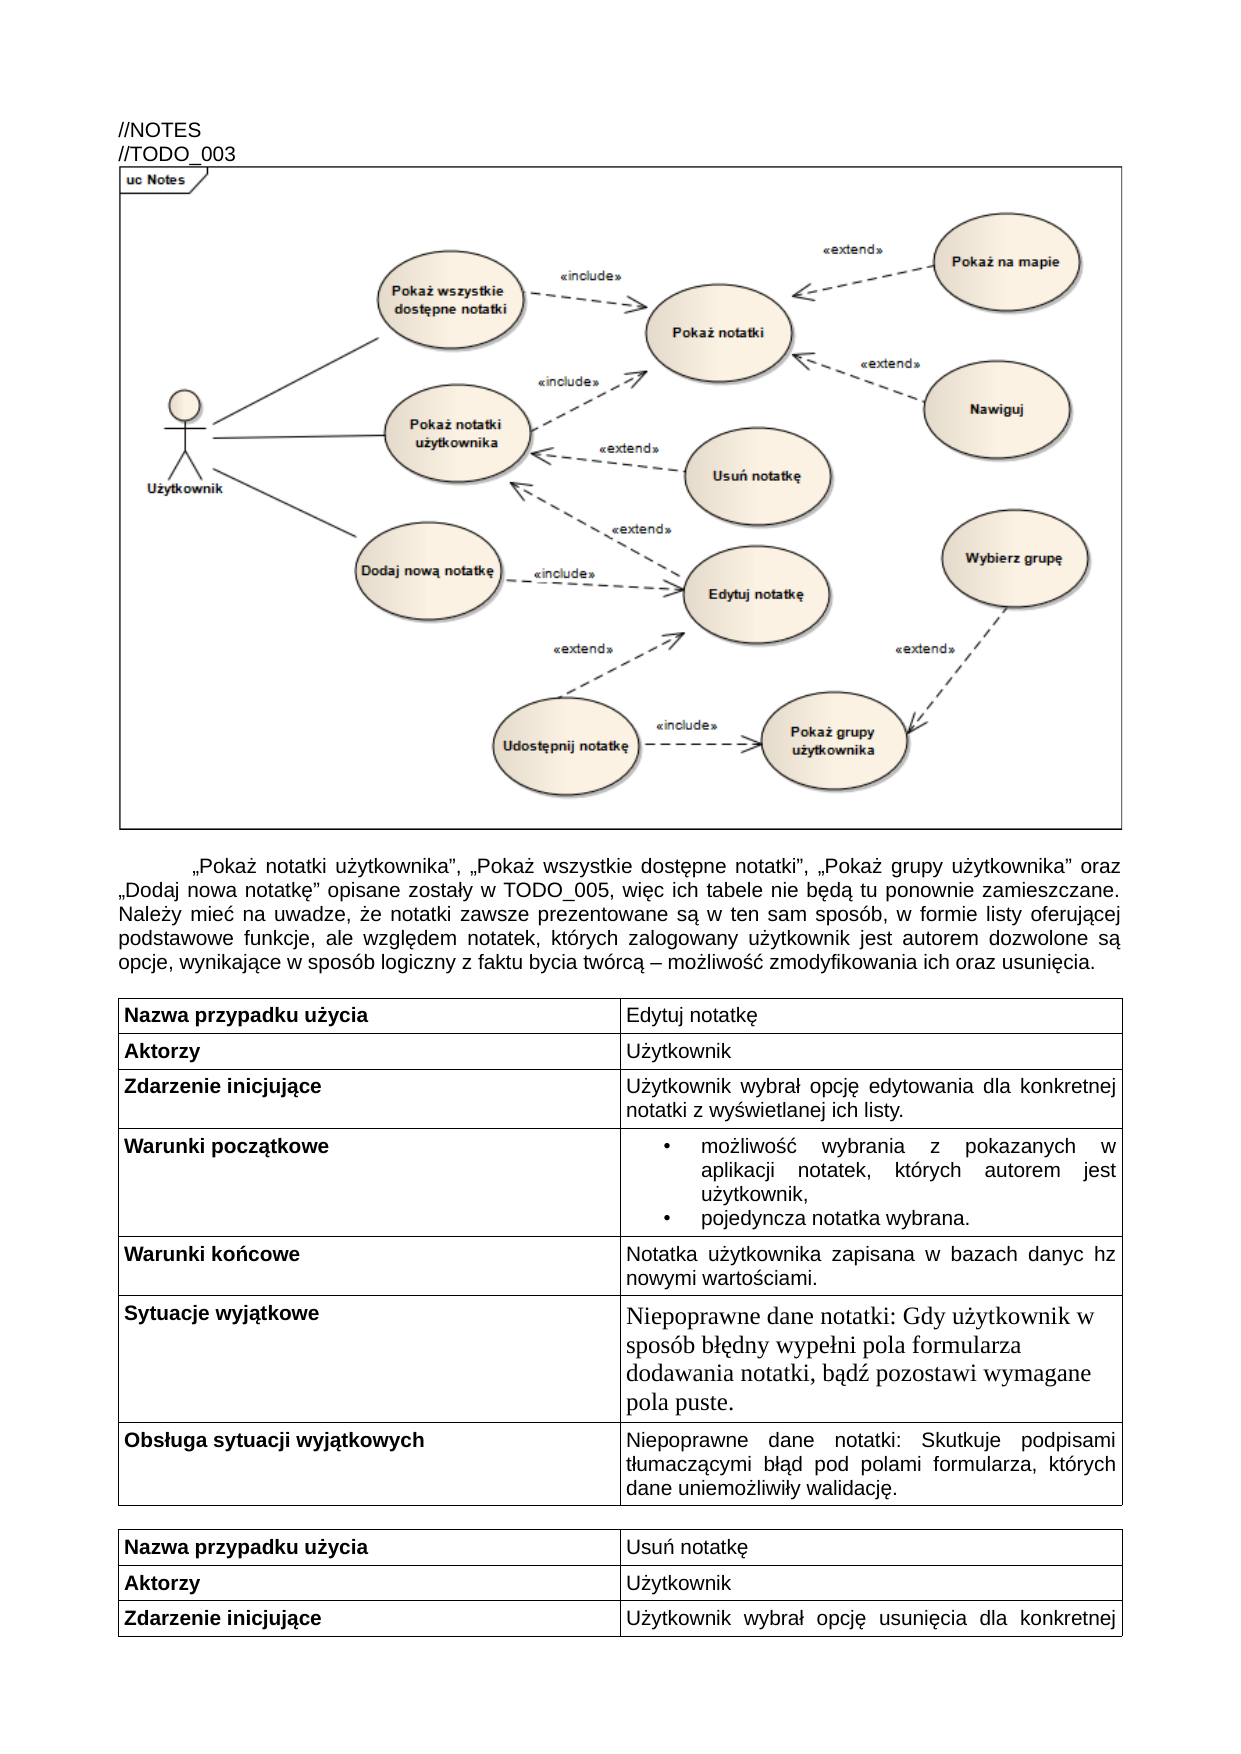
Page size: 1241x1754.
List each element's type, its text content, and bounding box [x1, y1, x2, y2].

table_cell Aktorzy [119, 1566, 620, 1600]
table_cell Użytkownik wybrał opcję usunięcia dla konkretnej [621, 1601, 1122, 1636]
table_cell Zdarzenie inicjujące [119, 1601, 620, 1636]
table_cell Zdarzenie inicjujące [119, 1070, 620, 1128]
table_cell Sytuacje wyjątkowe [119, 1296, 620, 1422]
table_cell Użytkownik [621, 1034, 1122, 1068]
table_cell Notatka użytkownika zapisana w bazach danyc hz nowymi wartościami. [621, 1237, 1122, 1295]
table_cell Użytkownik wybrał opcję edytowania dla konkretnej notatki z wyświetlanej ich listy. [621, 1070, 1122, 1128]
table_header Nazwa przypadku użycia [119, 999, 620, 1033]
picture [118, 166, 1123, 830]
table_cell Aktorzy [119, 1034, 620, 1068]
table_header Usuń notatkę [621, 1530, 1122, 1565]
table_cell Niepoprawne dane notatki: Skutkuje podpisami tłumaczącymi błąd pod polami formularza, których dane uniemożliwiły walidację. [621, 1423, 1122, 1505]
table_cell Użytkownik [621, 1566, 1122, 1600]
text //NOTES [118, 118, 1122, 142]
table_cell Obsługa sytuacji wyjątkowych [119, 1423, 620, 1505]
table_cell możliwość wybrania z pokazanych w aplikacji notatek, których autorem jest użytkownik, pojedyncza notatka wybrana. [621, 1129, 1122, 1236]
text „Pokaż notatki użytkownika”, „Pokaż wszystkie dostępne notatki”, „Pokaż grupy użytkownika” oraz „Dodaj nowa notatkę” opisane zostały w TODO_005, więc ich tabele nie będą tu ponownie zamieszczane. Należy mieć na uwadze, że notatki zawsze prezentowane są w ten sam sposób, w formie listy oferującej podstawowe funkcje, ale względem notatek, których zalogowany użytkownik jest autorem dozwolone są opcje, wynikające w sposób logiczny z faktu bycia twórcą – możliwość zmodyfikowania ich oraz usunięcia. [118, 854, 1122, 973]
table_header Nazwa przypadku użycia [119, 1530, 620, 1565]
text //TODO_003 [118, 142, 1122, 166]
table_cell Warunki końcowe [119, 1237, 620, 1295]
table_header Edytuj notatkę [621, 999, 1122, 1033]
table_cell Niepoprawne dane notatki: Gdy użytkownik w sposób błędny wypełni pola formularza dodawania notatki, bądź pozostawi wymagane pola puste. [621, 1296, 1122, 1422]
table_cell Warunki początkowe [119, 1129, 620, 1236]
